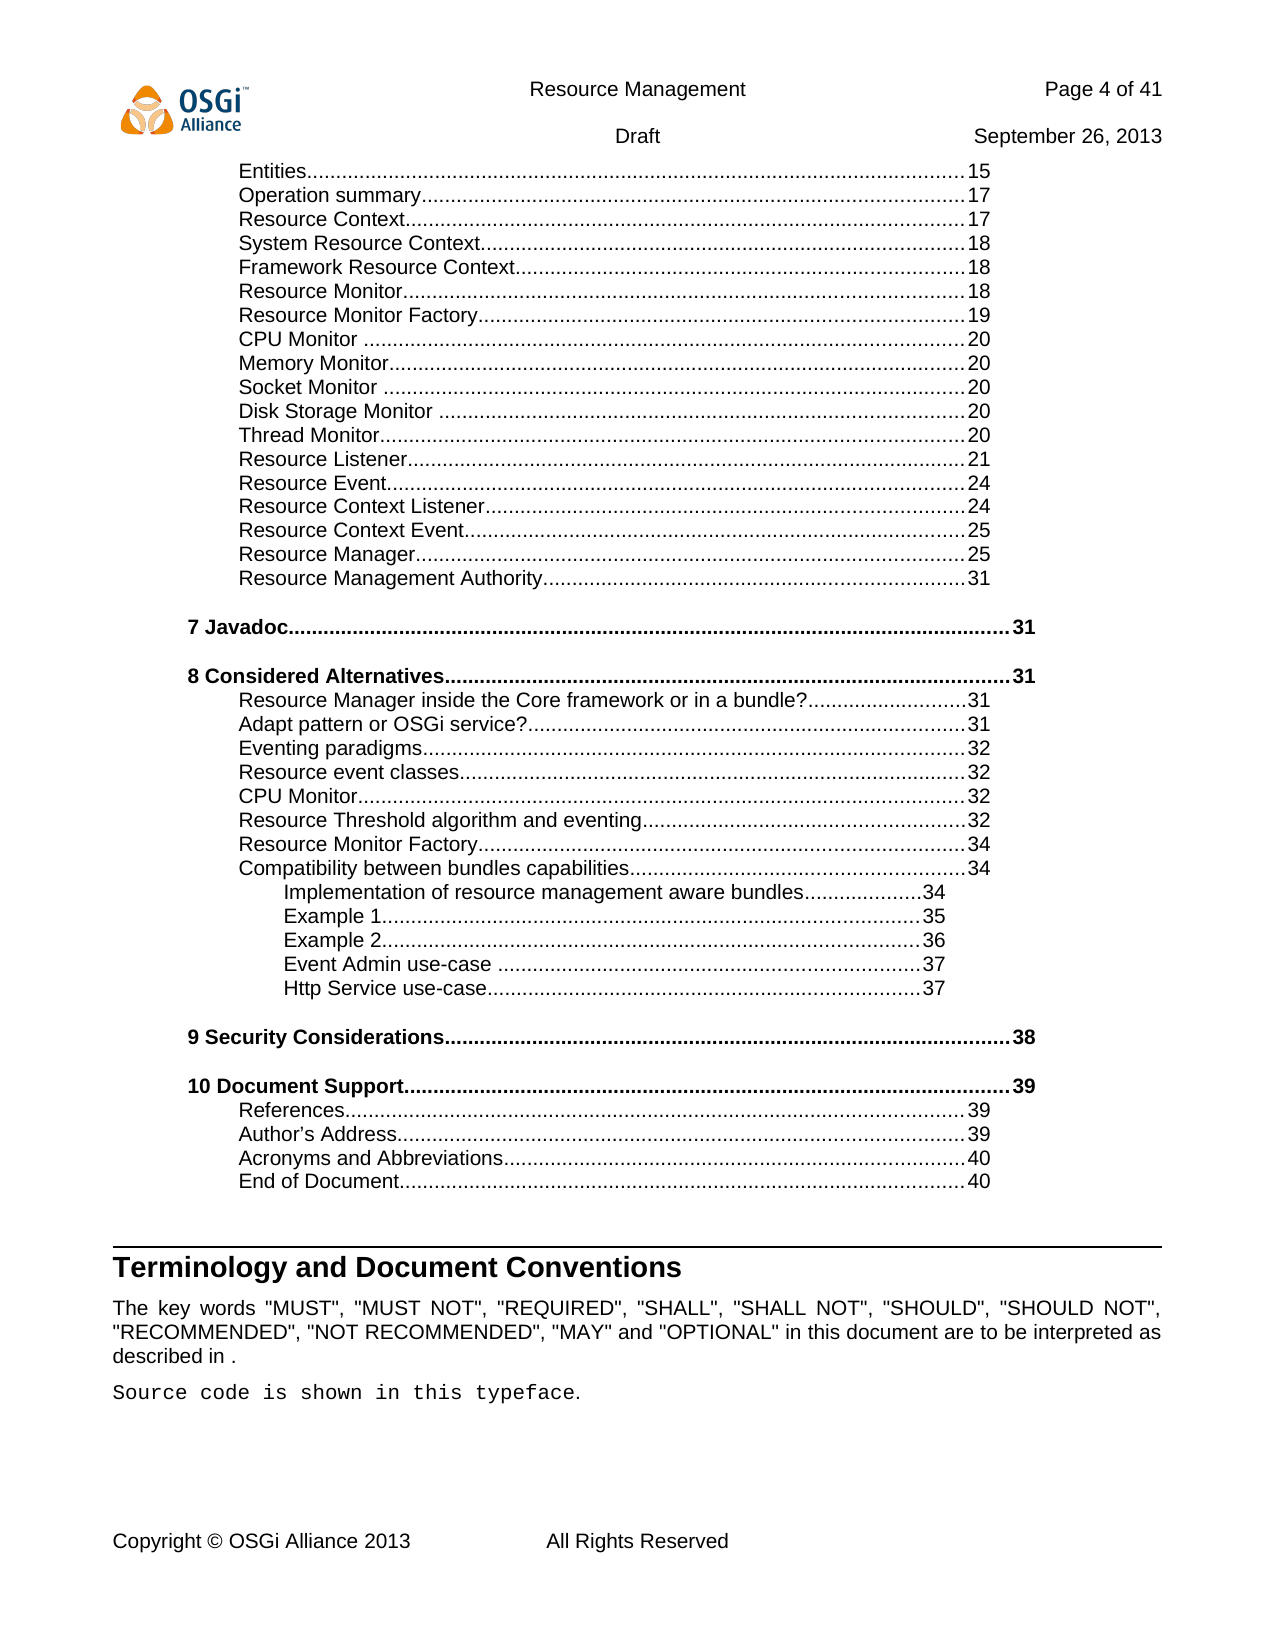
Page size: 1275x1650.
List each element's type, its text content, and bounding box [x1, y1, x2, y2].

text Socket Monitor 20 [232, 374, 1162, 398]
text CPU Monitor 20 [232, 327, 1162, 351]
text Resource Monitor Factory 19 [232, 303, 1162, 327]
text Disk Storage Monitor 20 [232, 398, 1162, 422]
text CPU Monitor 32 [232, 784, 1162, 808]
text Source code is shown in this typeface. [112, 1380, 1162, 1406]
text Adapt pattern or OSGi service? 31 [232, 712, 1162, 736]
text Resource Manager 25 [232, 542, 1162, 566]
text References 39 [232, 1097, 1162, 1121]
text System Resource Context 18 [232, 231, 1162, 255]
text Memory Monitor 20 [232, 351, 1162, 374]
text Http Service use-case 37 [277, 976, 1162, 999]
picture [113, 78, 257, 142]
text Resource Context Event 25 [232, 518, 1162, 542]
text Author’s Address 39 [232, 1121, 1162, 1145]
text Resource Context Listener 24 [232, 494, 1162, 518]
text Resource Event 24 [232, 470, 1162, 494]
text Resource Listener 21 [232, 446, 1162, 470]
text Event Admin use-case 37 [277, 952, 1162, 976]
text Resource Threshold algorithm and eventing 32 [232, 808, 1162, 832]
text Entities 15 [232, 159, 1162, 183]
text Implementation of resource management aware bundles 34 [277, 880, 1162, 904]
subtitle Terminology and Document Conventions [112, 1247, 1162, 1283]
text End of Document 40 [232, 1169, 1162, 1193]
text Resource Management Authority 31 [232, 566, 1162, 590]
text Resource event classes 32 [232, 760, 1162, 784]
text 7 Javadoc 31 [187, 615, 1162, 639]
text Example 2 36 [277, 928, 1162, 952]
text Operation summary 17 [232, 183, 1162, 207]
text Thread Monitor 20 [232, 422, 1162, 446]
text Resource Manager inside the Core framework or in a bundle? 31 [232, 688, 1162, 712]
text 8 Considered Alternatives 31 [187, 664, 1162, 688]
text The key words "MUST", "MUST NOT", "REQUIRED", "SHALL", "SHALL NOT", "SHOULD", "SHOULD NOT", "RECOMMENDED", "NOT RECOMMENDED", "MAY" and "OPTIONAL" in this document are to be interpreted as described in . [112, 1296, 1162, 1367]
text Acronyms and Abbreviations 40 [232, 1145, 1162, 1169]
text Compatibility between bundles capabilities 34 [232, 856, 1162, 880]
text Resource Monitor 18 [232, 279, 1162, 303]
text Resource Monitor Factory 34 [232, 832, 1162, 856]
text 9 Security Considerations 38 [187, 1024, 1162, 1048]
text Framework Resource Context 18 [232, 255, 1162, 279]
text Eventing paradigms 32 [232, 736, 1162, 760]
text Example 1 35 [277, 904, 1162, 928]
text Resource Context 17 [232, 207, 1162, 231]
text 10 Document Support 39 [187, 1073, 1162, 1097]
